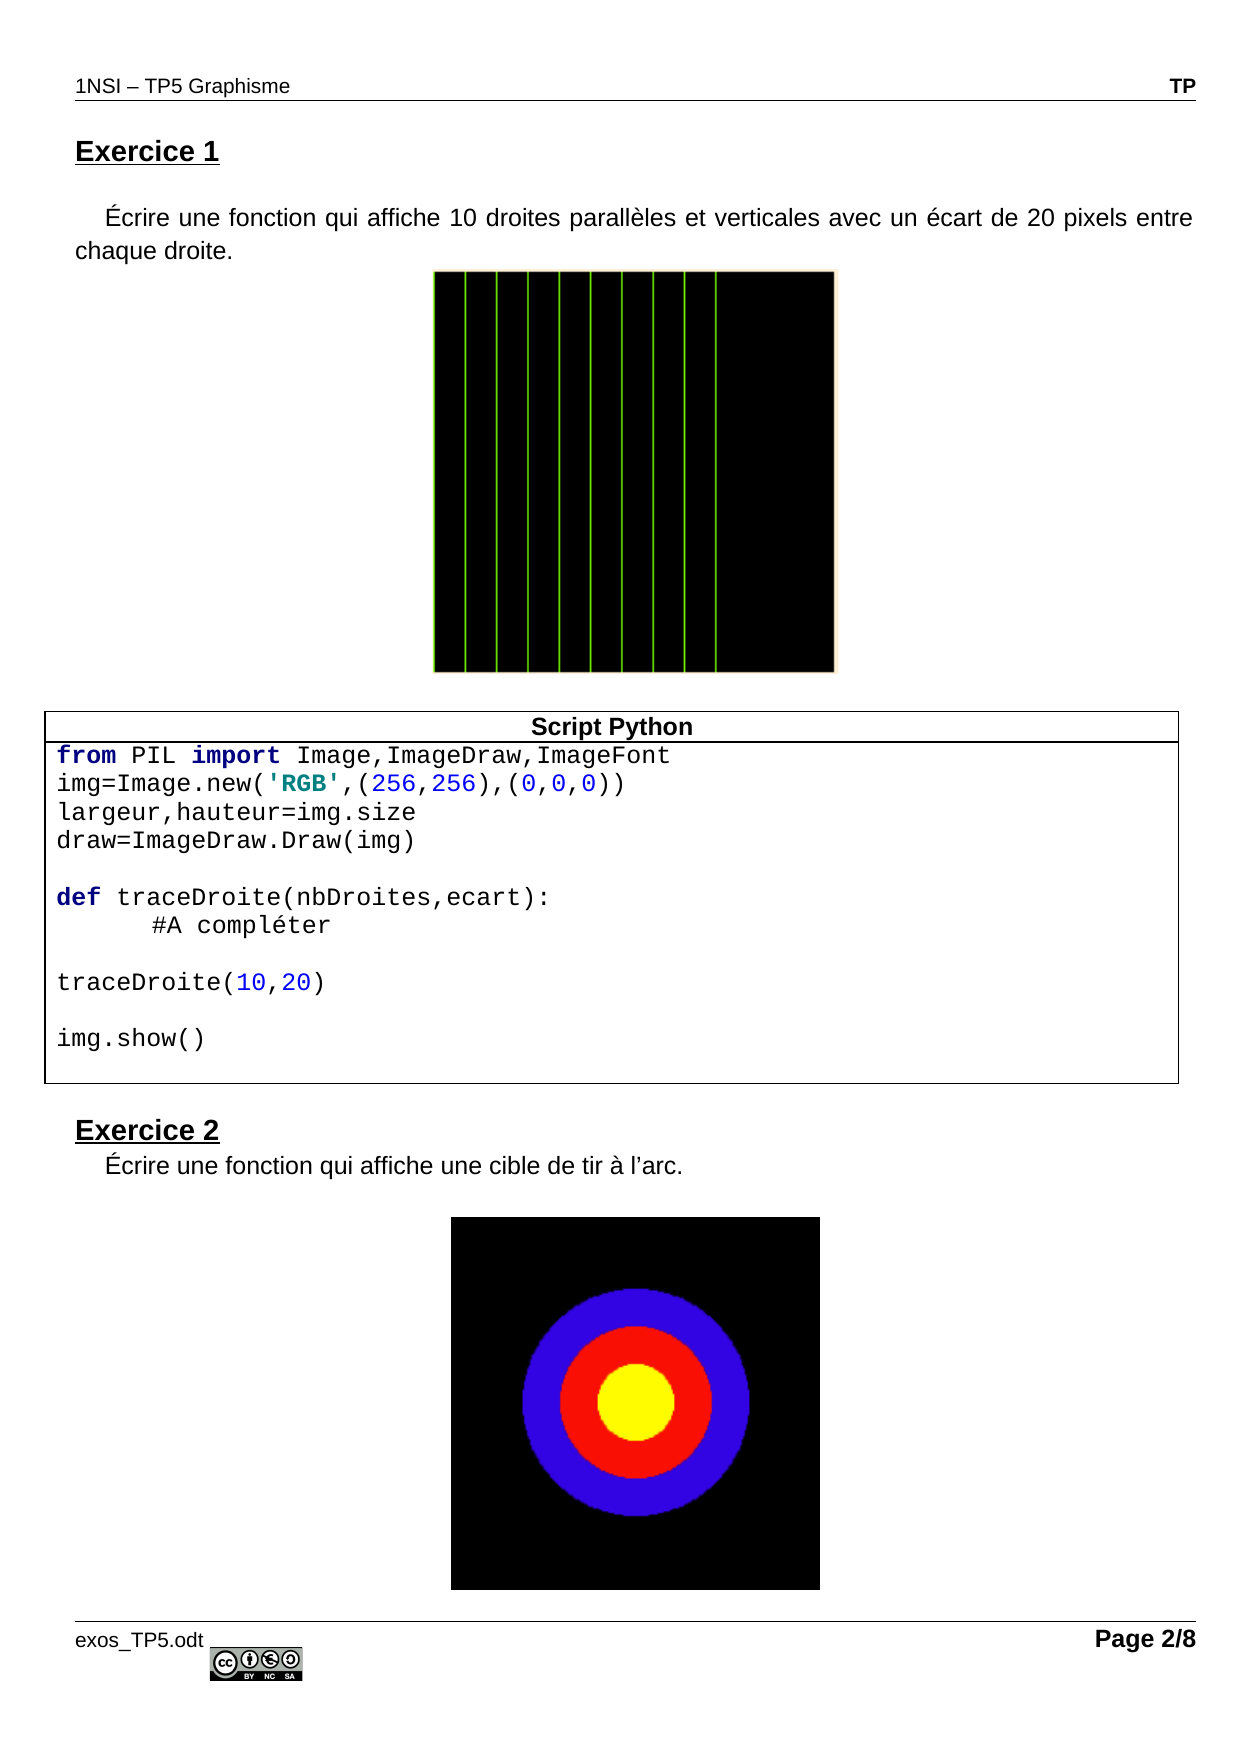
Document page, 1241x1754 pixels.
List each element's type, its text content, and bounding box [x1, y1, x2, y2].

text Exercice 1 [75, 134, 1196, 168]
table_header Script Python [46, 712, 1178, 741]
picture [209, 1647, 303, 1681]
text Exercice 2 [75, 1113, 1196, 1146]
table_cell from PIL import Image,ImageDraw,ImageFont img=Image.new('RGB',(256,256),(0,0,0)) largeur,hauteur=img.size draw=ImageDraw.Draw(img) def traceDroite(nbDroites,ecart): #A compléter traceDroite(10,20) img.show() [46, 743, 1178, 1083]
picture [451, 1217, 820, 1590]
picture [432, 269, 839, 674]
text Écrire une fonction qui affiche 10 droites parallèles et verticales avec un écart de 20 pixels entre chaque droite. [75, 203, 1196, 265]
text Écrire une fonction qui affiche une cible de tir à l’arc. [75, 1151, 1196, 1180]
